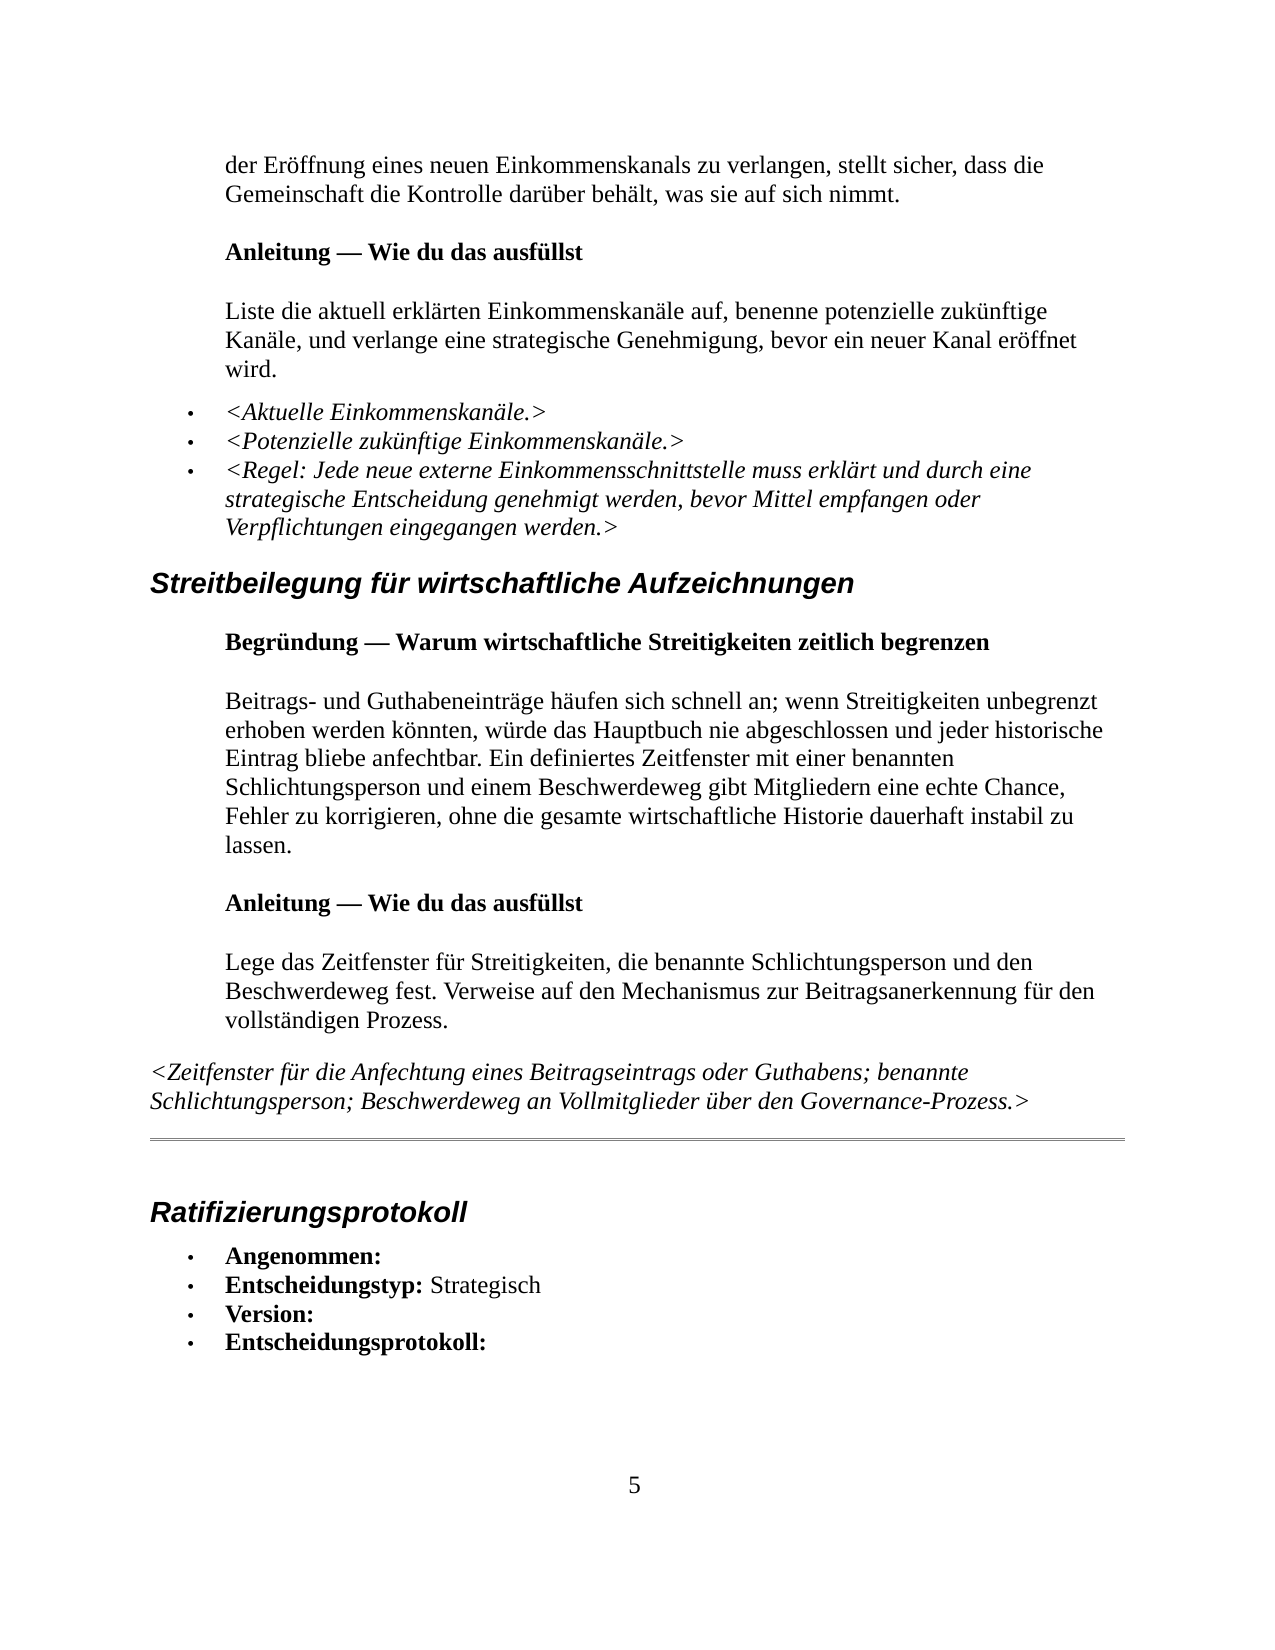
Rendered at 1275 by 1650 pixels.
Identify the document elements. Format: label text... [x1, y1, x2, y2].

list <Regel: Jede neue externe Einkommensschnittstelle muss erklärt und durch eine strategische Entscheidung genehmigt werden, bevor Mittel empfangen oder Verpflichtungen eingegangen werden.> [187, 455, 1125, 541]
text Begründung — Warum wirtschaftliche Streitigkeiten zeitlich begrenzen [225, 627, 1125, 656]
subtitle Ratifizierungsprotokoll [150, 1195, 1125, 1229]
subtitle Streitbeilegung für wirtschaftliche Aufzeichnungen [150, 566, 1125, 600]
list <Aktuelle Einkommenskanäle.> [187, 397, 1125, 426]
list Version: [187, 1299, 1125, 1327]
text Anleitung — Wie du das ausfüllst [225, 237, 1125, 266]
list Entscheidungstyp: Strategisch [187, 1270, 1125, 1299]
list Angenommen: [187, 1241, 1125, 1270]
text Liste die aktuell erklärten Einkommenskanäle auf, benenne potenzielle zukünftige Kanäle, und verlange eine strategische Genehmigung, bevor ein neuer Kanal eröffnet wird. [225, 296, 1125, 382]
text Beitrags- und Guthabeneinträge häufen sich schnell an; wenn Streitigkeiten unbegrenzt erhoben werden könnten, würde das Hauptbuch nie abgeschlossen und jeder historische Eintrag bliebe anfechtbar. Ein definiertes Zeitfenster mit einer benannten Schlichtungsperson und einem Beschwerdeweg gibt Mitgliedern eine echte Chance, Fehler zu korrigieren, ohne die gesamte wirtschaftliche Historie dauerhaft instabil zu lassen. [225, 686, 1125, 858]
text <Zeitfenster für die Anfechtung eines Beitragseintrags oder Guthabens; benannte Schlichtungsperson; Beschwerdeweg an Vollmitglieder über den Governance-Prozess.> [150, 1057, 1125, 1115]
text der Eröffnung eines neuen Einkommenskanals zu verlangen, stellt sicher, dass die Gemeinschaft die Kontrolle darüber behält, was sie auf sich nimmt. [225, 150, 1125, 207]
list Entscheidungsprotokoll: [187, 1327, 1125, 1356]
list <Potenzielle zukünftige Einkommenskanäle.> [187, 426, 1125, 455]
text Lege das Zeitfenster für Streitigkeiten, die benannte Schlichtungsperson und den Beschwerdeweg fest. Verweise auf den Mechanismus zur Beitragsanerkennung für den vollständigen Prozess. [225, 947, 1125, 1033]
text Anleitung — Wie du das ausfüllst [225, 888, 1125, 917]
